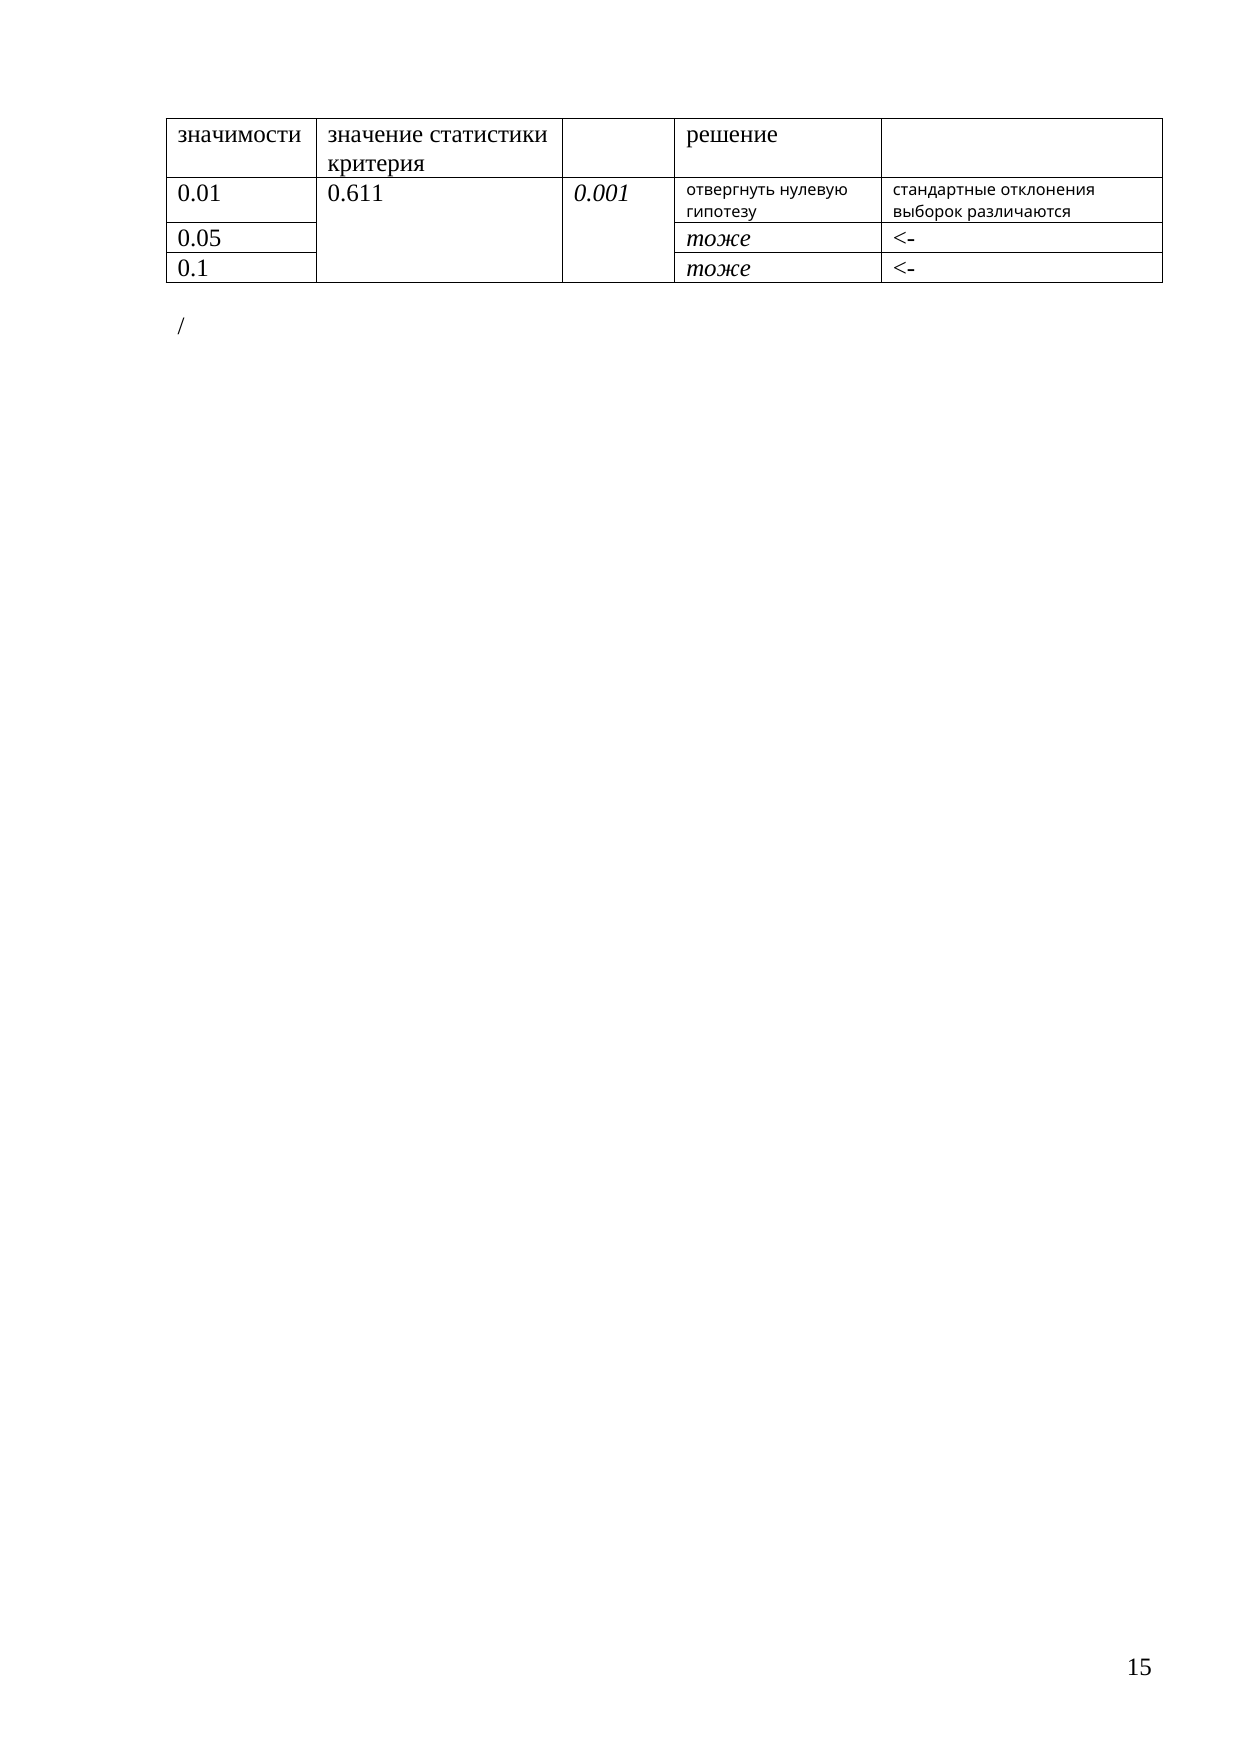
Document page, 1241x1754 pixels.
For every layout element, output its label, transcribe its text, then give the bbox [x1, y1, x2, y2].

table_cell <- [882, 253, 1162, 282]
table_header значение статистики критерия [317, 119, 562, 177]
table_header значимости [167, 119, 316, 177]
table_cell 0.1 [167, 253, 316, 282]
table_cell 0.01 [167, 178, 316, 222]
table_cell тоже [675, 253, 881, 282]
table_cell тоже [675, 223, 881, 252]
table_cell 0.611 [317, 178, 562, 282]
table_cell 0.001 [563, 178, 674, 282]
text / [177, 311, 1152, 340]
table_header [882, 119, 1162, 177]
table_cell отвергнуть нулевую гипотезу [675, 178, 881, 222]
table_header решение [675, 119, 881, 177]
table_cell <- [882, 223, 1162, 252]
table_header [563, 119, 674, 177]
table_cell стандартные отклонения выборок различаются [882, 178, 1162, 222]
table_cell 0.05 [167, 223, 316, 252]
